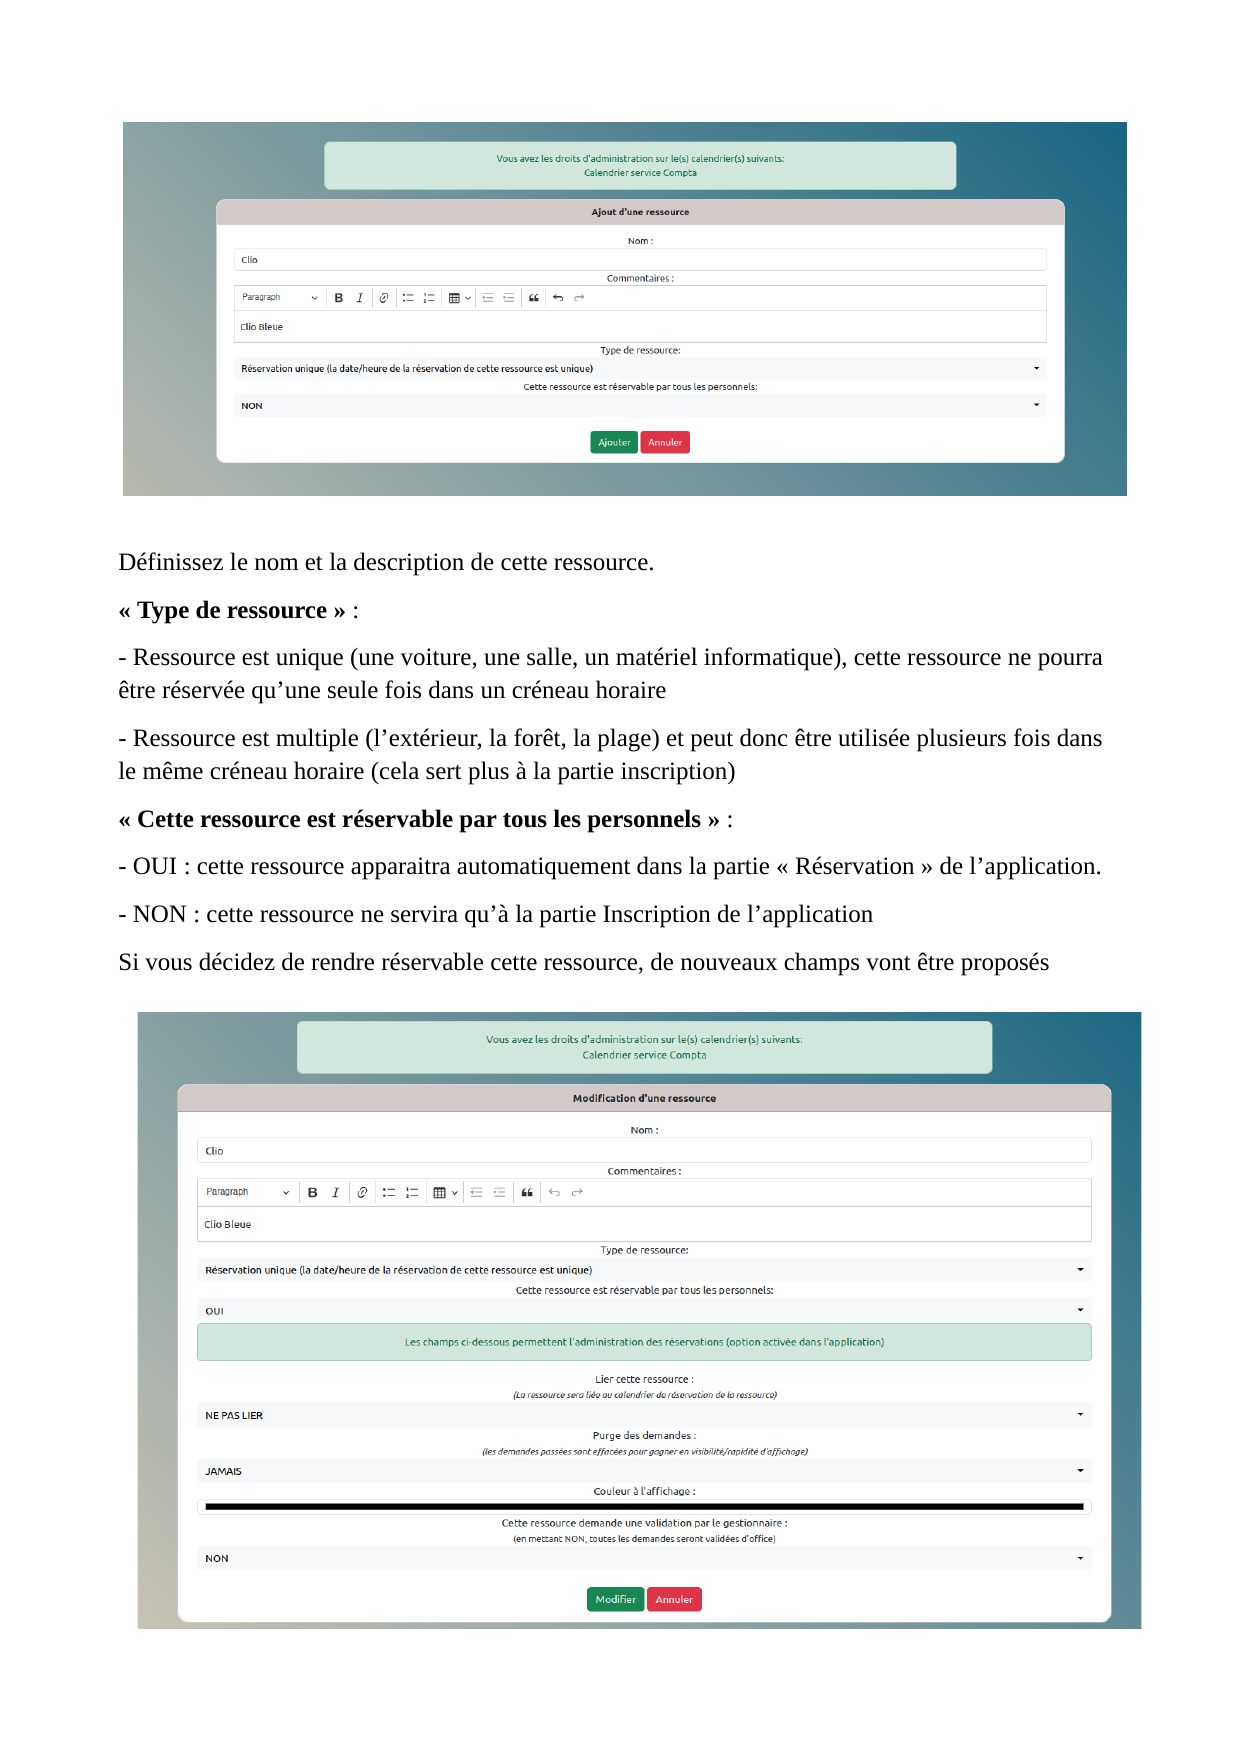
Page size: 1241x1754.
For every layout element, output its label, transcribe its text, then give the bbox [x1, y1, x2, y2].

text Si vous décidez de rendre réservable cette ressource, de nouveaux champs vont être proposés [118, 947, 1122, 975]
picture [123, 122, 1127, 496]
text - OUI : cette ressource apparaitra automatiquement dans la partie « Réservation » de l’application. [118, 851, 1122, 880]
picture [137, 1012, 1142, 1629]
text - Ressource est unique (une voiture, une salle, un matériel informatique), cette ressource ne pourra être réservée qu’une seule fois dans un créneau horaire [118, 642, 1122, 704]
text « Cette ressource est réservable par tous les personnels » : [118, 804, 1122, 832]
text « Type de ressource » : [118, 595, 1122, 624]
text - Ressource est multiple (l’extérieur, la forêt, la plage) et peut donc être utilisée plusieurs fois dans le même créneau horaire (cela sert plus à la partie inscription) [118, 723, 1122, 785]
text - NON : cette ressource ne servira qu’à la partie Inscription de l’application [118, 899, 1122, 928]
text Définissez le nom et la description de cette ressource. [118, 547, 1122, 576]
